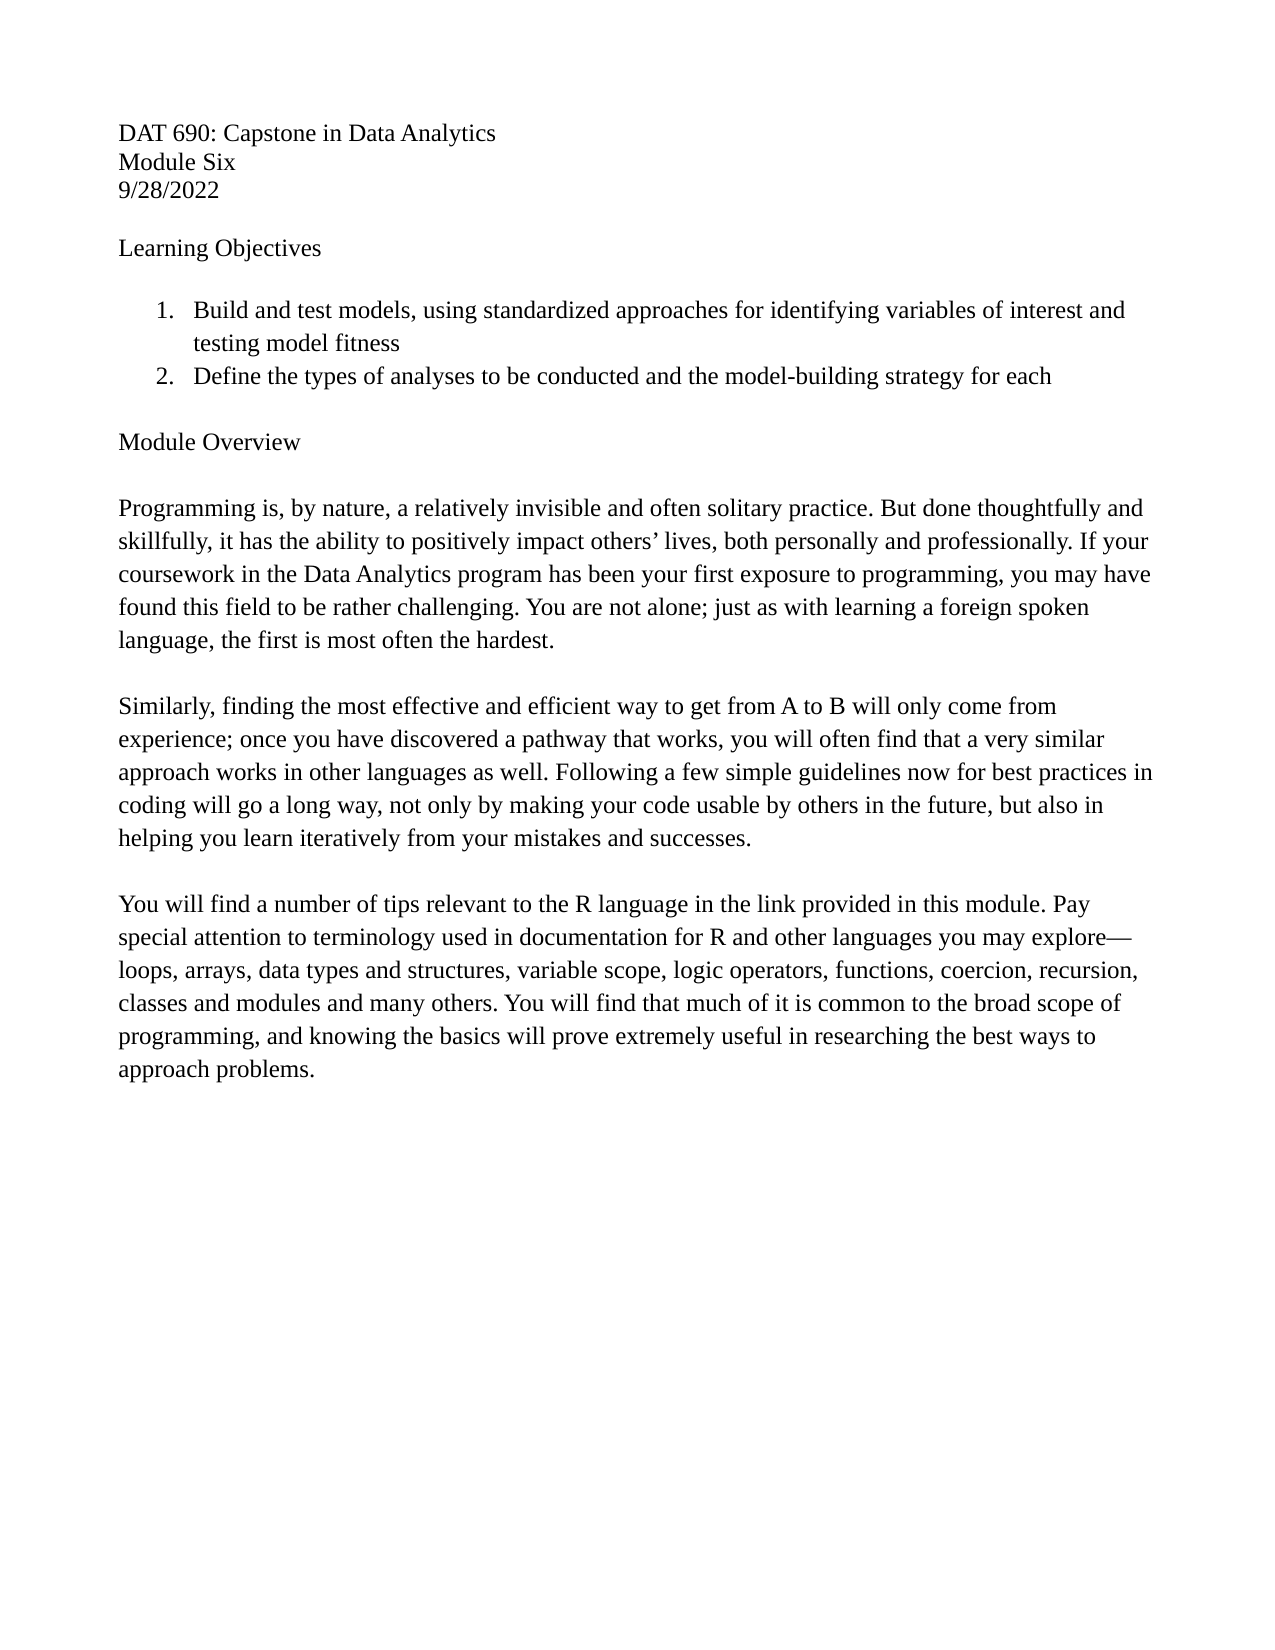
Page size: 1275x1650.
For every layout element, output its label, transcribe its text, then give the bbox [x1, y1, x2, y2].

text Module Overview [118, 427, 1157, 456]
text Module Six [118, 147, 1157, 176]
text 9/28/2022 [118, 176, 1157, 204]
text Programming is, by nature, a relatively invisible and often solitary practice. But done thoughtfully and skillfully, it has the ability to positively impact others’ lives, both personally and professionally. If your coursework in the Data Analytics program has been your first exposure to programming, you may have found this field to be rather challenging. You are not alone; just as with learning a foreign spoken language, the first is most often the hardest. [118, 493, 1157, 654]
text DAT 690: Capstone in Data Analytics [118, 118, 1157, 147]
text Similarly, finding the most effective and efficient way to get from A to B will only come from experience; once you have discovered a pathway that works, you will often find that a very similar approach works in other languages as well. Following a few simple guidelines now for best practices in coding will go a long way, not only by making your code usable by others in the future, but also in helping you learn iteratively from your mistakes and successes. [118, 691, 1157, 852]
list Build and test models, using standardized approaches for identifying variables of interest and testing model fitness [156, 295, 1157, 357]
text You will find a number of tips relevant to the R language in the link provided in this module. Pay special attention to terminology used in documentation for R and other languages you may explore—loops, arrays, data types and structures, variable scope, logic operators, functions, coercion, recursion, classes and modules and many others. You will find that much of it is common to the broad scope of programming, and knowing the basics will prove extremely useful in researching the best ways to approach problems. [118, 889, 1157, 1083]
text Learning Objectives [118, 233, 1157, 262]
list Define the types of analyses to be conducted and the model-building strategy for each [156, 361, 1157, 390]
